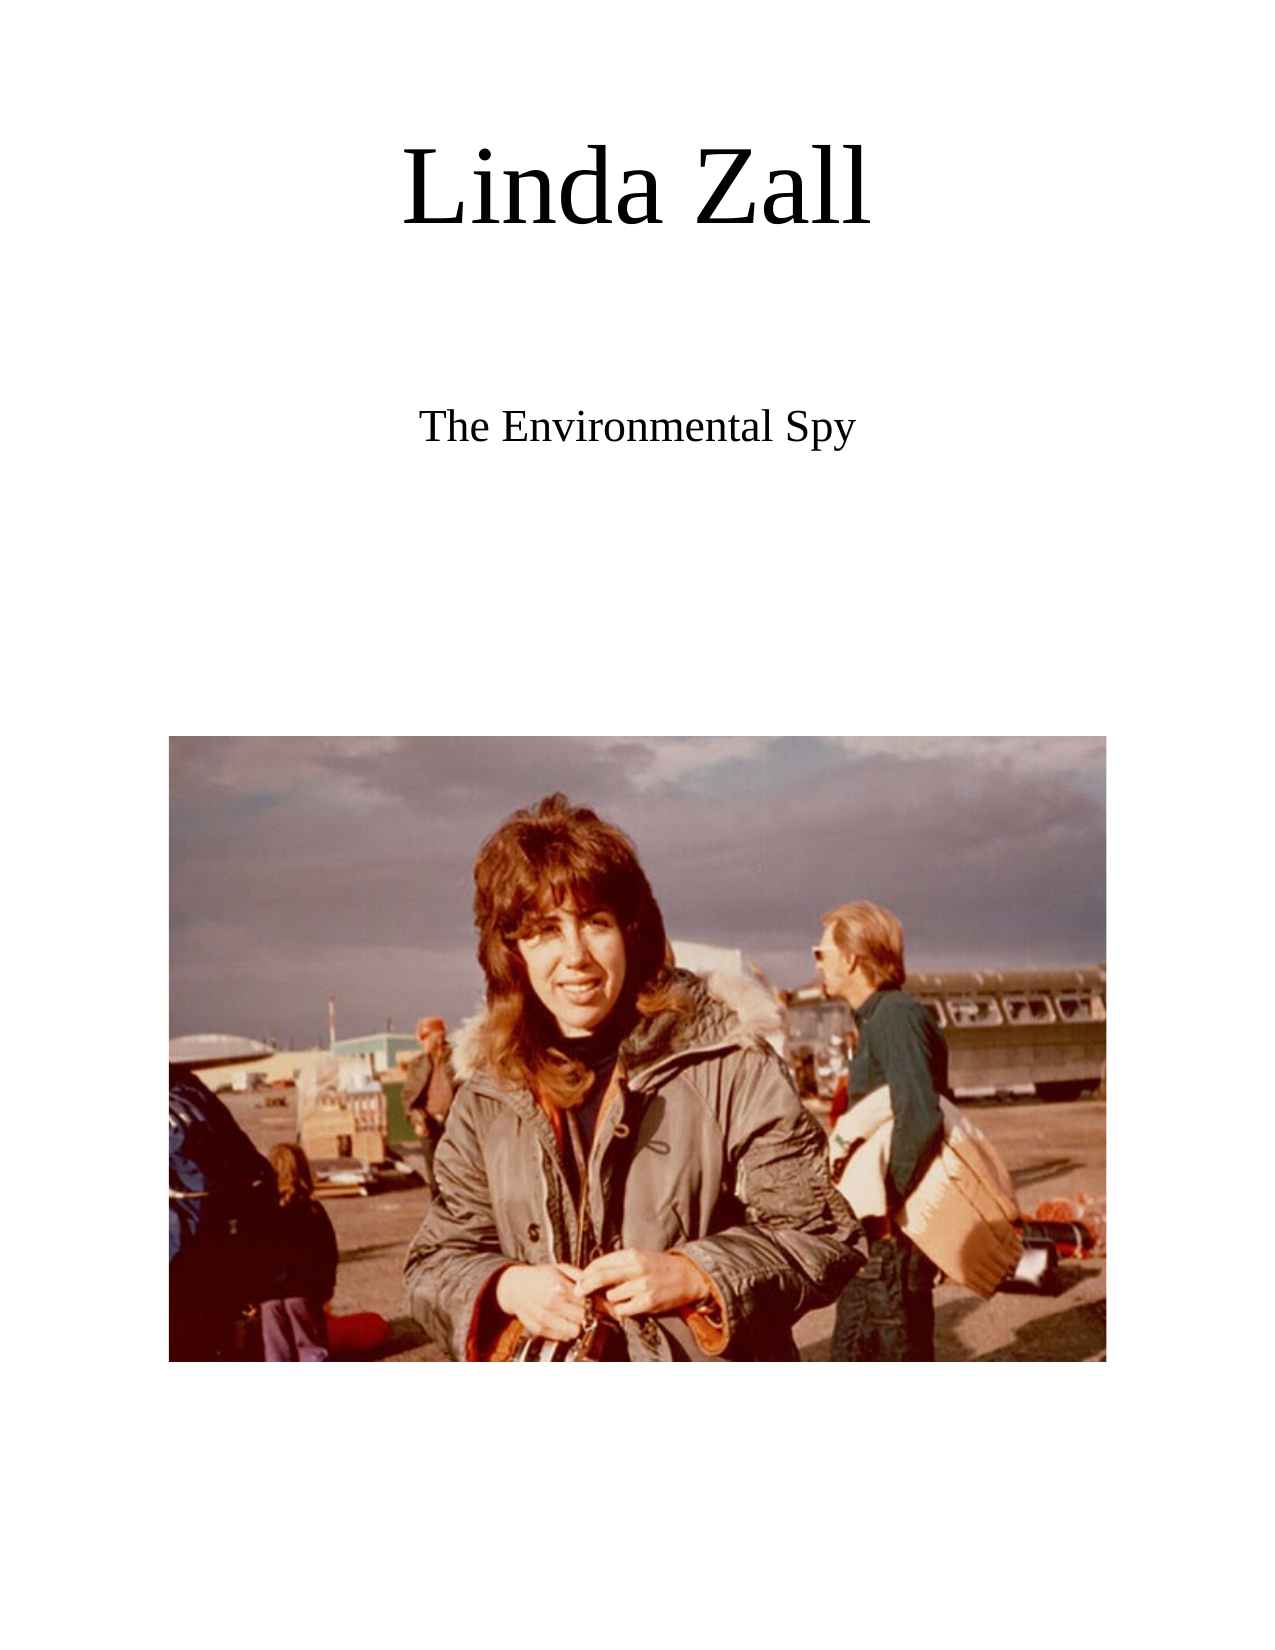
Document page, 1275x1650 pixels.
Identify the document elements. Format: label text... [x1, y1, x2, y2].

text The Environmental Spy [118, 398, 1157, 451]
text Linda Zall [118, 118, 1157, 247]
picture [168, 736, 1107, 1362]
